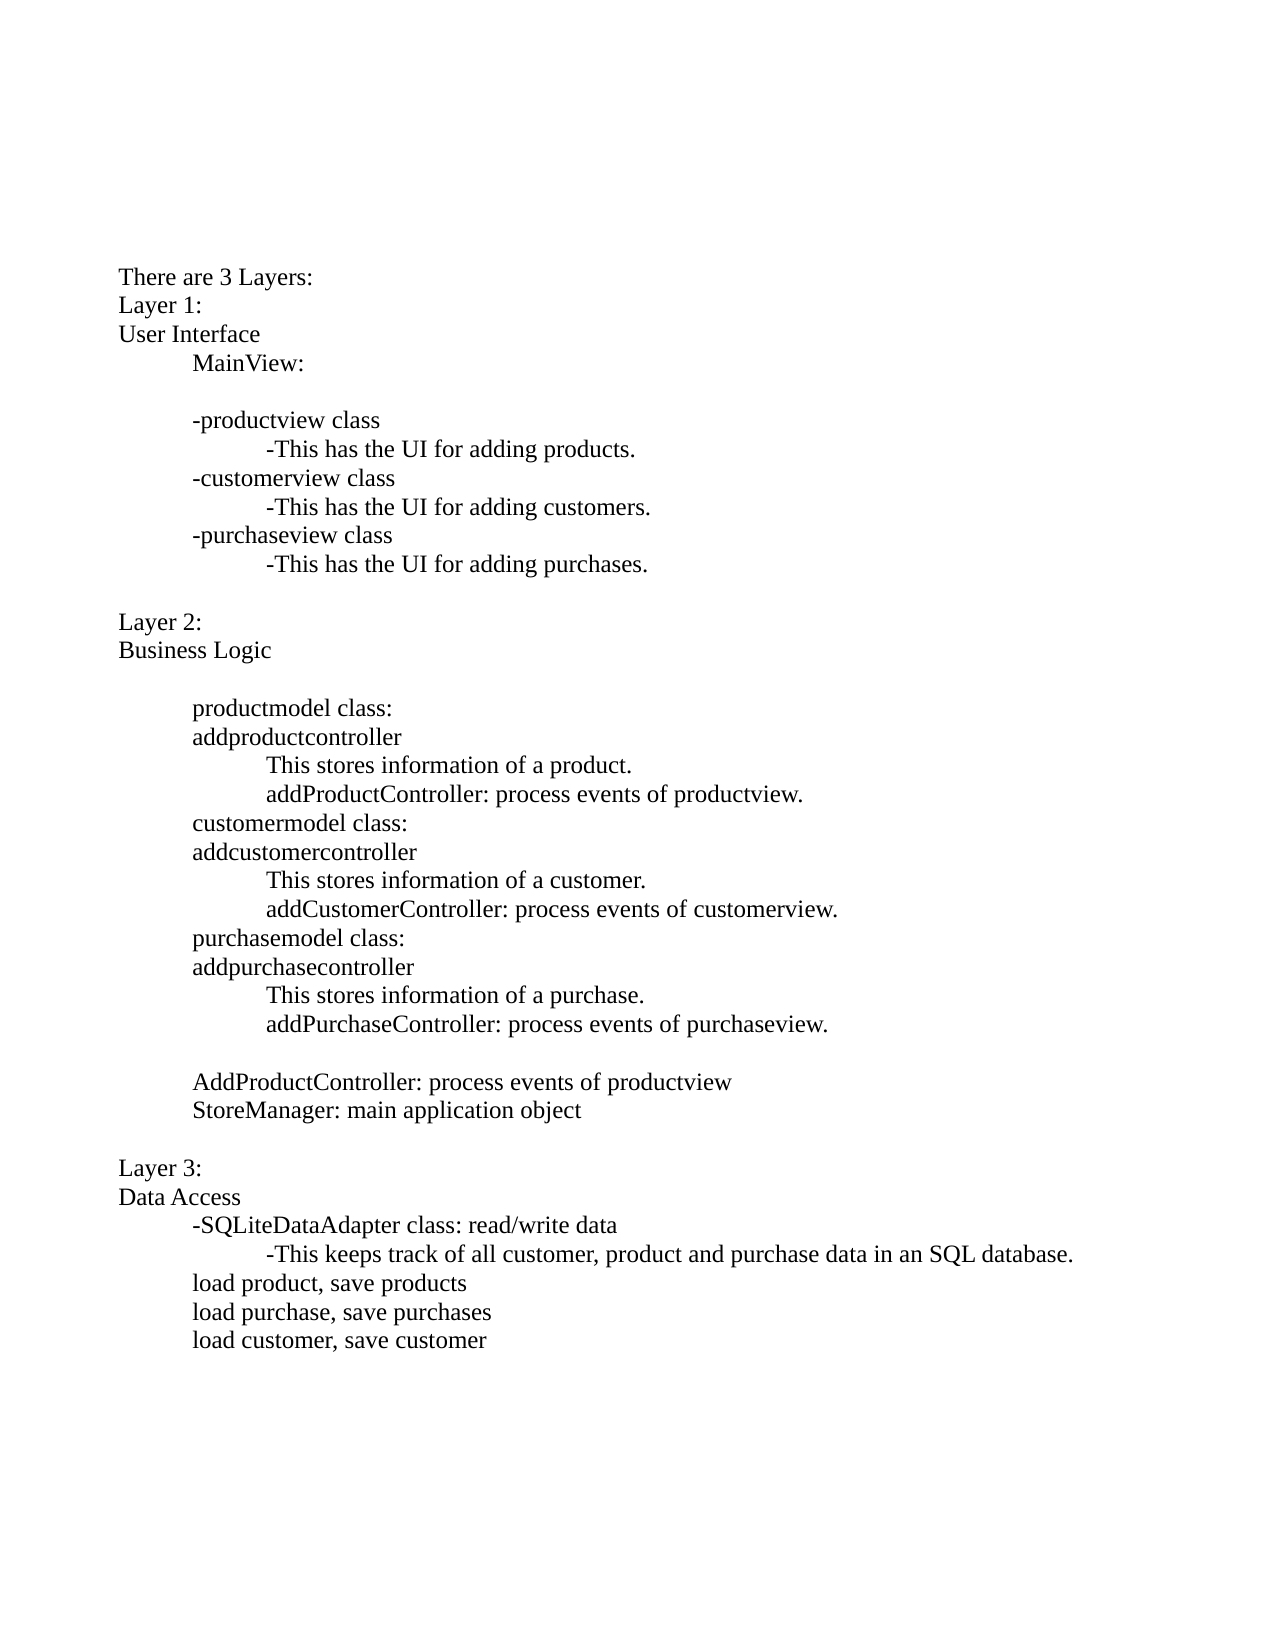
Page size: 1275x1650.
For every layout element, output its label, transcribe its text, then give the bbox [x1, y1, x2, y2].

text addproductcontroller [118, 722, 1157, 751]
text -purchaseview class [118, 521, 1157, 549]
text -This has the UI for adding purchases. [118, 549, 1157, 578]
text addProductController: process events of productview. [118, 779, 1157, 808]
text load product, save products [118, 1268, 1157, 1297]
text -This has the UI for adding products. [118, 434, 1157, 463]
text Layer 2: [118, 607, 1157, 636]
text This stores information of a product. [118, 751, 1157, 779]
text addpurchasecontroller [118, 952, 1157, 981]
text Layer 1: [118, 291, 1157, 319]
text purchasemodel class: [118, 923, 1157, 952]
text addPurchaseController: process events of purchaseview. [118, 1009, 1157, 1038]
text MainView: [118, 348, 1157, 377]
text productmodel class: [118, 693, 1157, 722]
text AddProductController: process events of productview [118, 1067, 1157, 1096]
text This stores information of a customer. [118, 866, 1157, 894]
text -customerview class [118, 463, 1157, 492]
text load purchase, save purchases [118, 1297, 1157, 1326]
text -This has the UI for adding customers. [118, 492, 1157, 521]
text load customer, save customer [118, 1326, 1157, 1354]
text -productview class [118, 406, 1157, 434]
text addCustomerController: process events of customerview. [118, 894, 1157, 923]
text addcustomercontroller [118, 837, 1157, 866]
text There are 3 Layers: [118, 262, 1157, 291]
text Data Access [118, 1182, 1157, 1211]
text Layer 3: [118, 1153, 1157, 1182]
text -SQLiteDataAdapter class: read/write data [118, 1211, 1157, 1239]
text Business Logic [118, 636, 1157, 664]
text StoreManager: main application object [118, 1096, 1157, 1124]
text customermodel class: [118, 808, 1157, 837]
text -This keeps track of all customer, product and purchase data in an SQL database. [118, 1239, 1157, 1268]
text This stores information of a purchase. [118, 981, 1157, 1009]
text User Interface [118, 319, 1157, 348]
